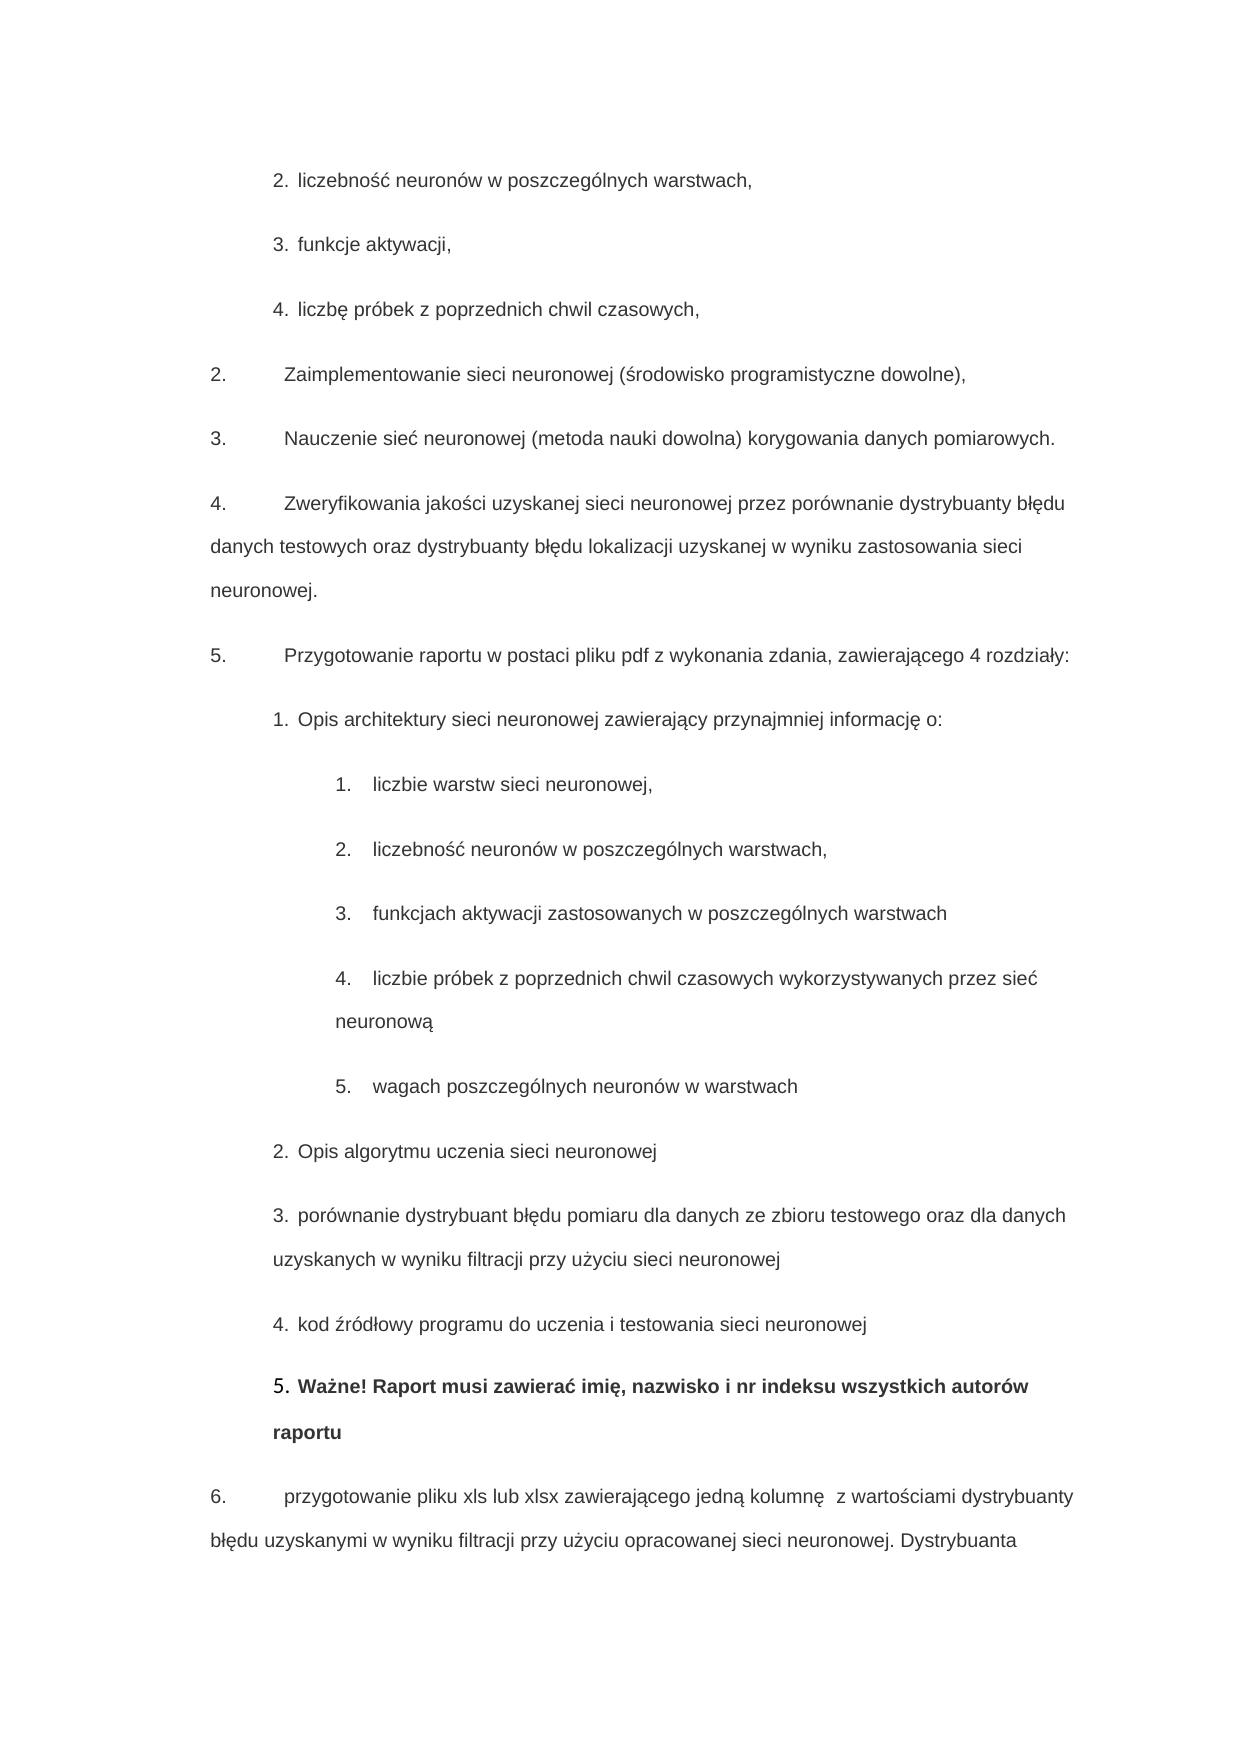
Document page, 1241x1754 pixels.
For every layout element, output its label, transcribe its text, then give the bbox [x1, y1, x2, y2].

list Opis architektury sieci neuronowej zawierający przynajmniej informację o: [273, 687, 1093, 731]
list Ważne! Raport musi zawierać imię, nazwisko i nr indeksu wszystkich autorów raportu [273, 1356, 1093, 1443]
list liczebność neuronów w poszczególnych warstwach, [273, 148, 1093, 191]
list Zweryfikowania jakości uzyskanej sieci neuronowej przez porównanie dystrybuanty błędu danych testowych oraz dystrybuanty błędu lokalizacji uzyskanej w wyniku zastosowania sieci neuronowej. [210, 471, 1093, 602]
list funkcje aktywacji, [273, 212, 1093, 256]
list liczbie próbek z poprzednich chwil czasowych wykorzystywanych przez sieć neuronową [335, 946, 1093, 1033]
list funkcjach aktywacji zastosowanych w poszczególnych warstwach [335, 881, 1093, 925]
list liczbie warstw sieci neuronowej, [335, 752, 1093, 796]
list Przygotowanie raportu w postaci pliku pdf z wykonania zdania, zawierającego 4 rozdziały: [210, 623, 1093, 666]
list liczbę próbek z poprzednich chwil czasowych, [273, 277, 1093, 321]
list wagach poszczególnych neuronów w warstwach [335, 1054, 1093, 1098]
list kod źródłowy programu do uczenia i testowania sieci neuronowej [273, 1291, 1093, 1335]
list przygotowanie pliku xls lub xlsx zawierającego jedną kolumnę z wartościami dystrybuanty błędu uzyskanymi w wyniku filtracji przy użyciu opracowanej sieci neuronowej. Dystrybuanta [210, 1464, 1093, 1552]
list Nauczenie sieć neuronowej (metoda nauki dowolna) korygowania danych pomiarowych. [210, 406, 1093, 450]
list liczebność neuronów w poszczególnych warstwach, [335, 816, 1093, 860]
list Opis algorytmu uczenia sieci neuronowej [273, 1118, 1093, 1162]
list porównanie dystrybuant błędu pomiaru dla danych ze zbioru testowego oraz dla danych uzyskanych w wyniku filtracji przy użyciu sieci neuronowej [273, 1183, 1093, 1271]
list Zaimplementowanie sieci neuronowej (środowisko programistyczne dowolne), [210, 341, 1093, 385]
